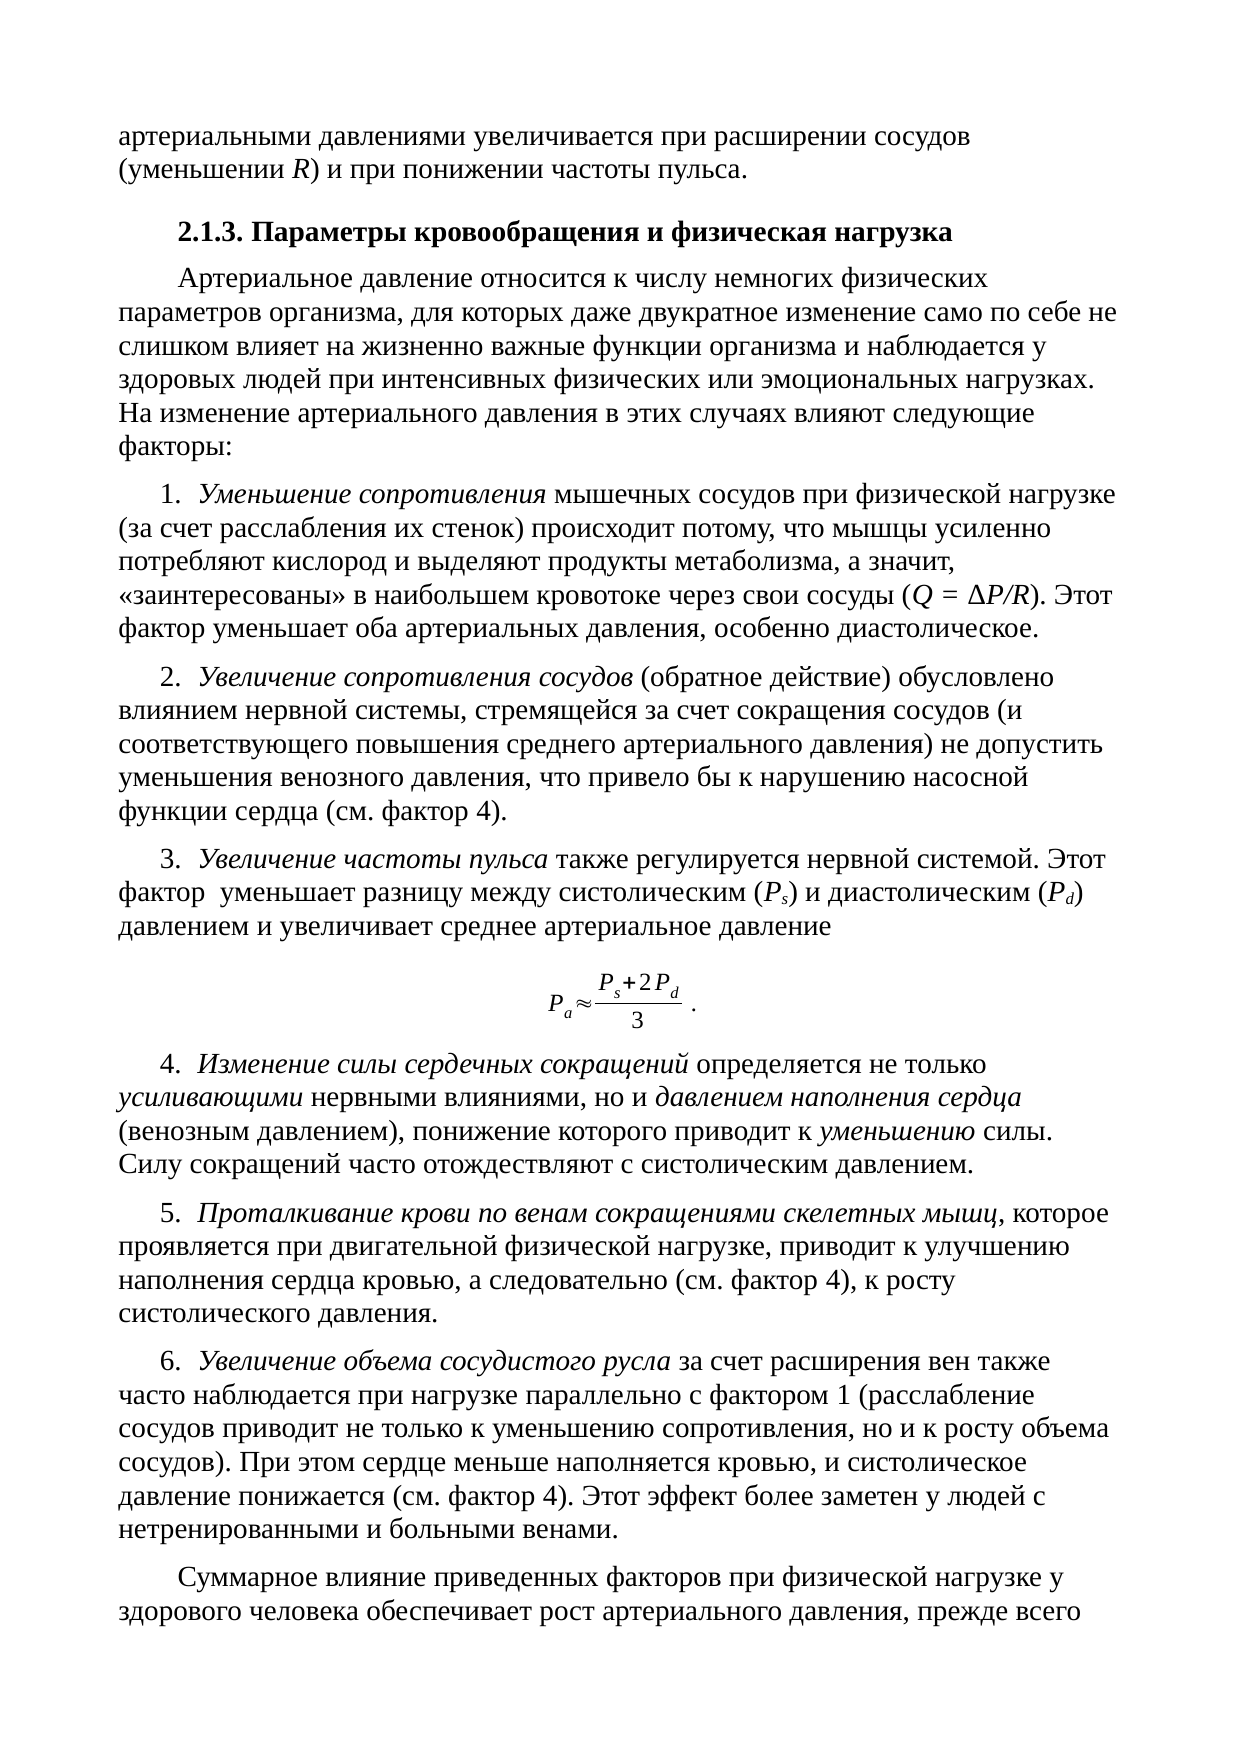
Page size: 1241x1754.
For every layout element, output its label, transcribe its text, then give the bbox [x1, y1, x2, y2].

list Изменение силы сердечных сокращений определяется не только усиливающими нервными влияниями, но и давлением наполнения сердца (венозным давлением), понижение которого приводит к уменьшению силы. Силу сокращений часто отождествляют с систолическим давлением. [118, 1046, 1122, 1180]
list Увеличение сопротивления сосудов (обратное действие) обусловлено влиянием нервной системы, стремящейся за счет сокращения сосудов (и соответствующего повышения среднего артериального давления) не допустить уменьшения венозного давления, что привело бы к нарушению насосной функции сердца (см. фактор 4.). [118, 659, 1122, 826]
list Проталкивание крови по венам сокращениями скелетных мышц, которое проявляется при двигательной физической нагрузке, приводит к улучшению наполнения сердца кровью, а следовательно (см. фактор 4.), к росту систолического давления. [118, 1195, 1122, 1329]
subtitle Параметры кровообращения и физическая нагрузка [177, 214, 1122, 248]
text Артериальное давление относится к числу немногих физических параметров организма, для которых даже двукратное изменение само по себе не слишком влияет на жизненно важные функции организма и наблюдается у здоровых людей при интенсивных физических или эмоциональных нагрузках. На изменение артериального давления в этих случаях влияют следующие факторы: [118, 261, 1122, 462]
text артериальными давлениями увеличивается при расширении сосудов (уменьшении R) и при понижении частоты пульса. [118, 118, 1122, 185]
list Увеличение объема сосудистого русла за счет расширения вен также часто наблюдается при нагрузке параллельно с фактором 1. (расслабление сосудов приводит не только к уменьшению сопротивления, но и к росту объема сосудов). При этом сердце меньше наполняется кровью, и систолическое давление понижается (см. фактор 4.). Этот эффект более заметен у людей с нетренированными и больными венами. [118, 1343, 1122, 1545]
list Увеличение частоты пульса также регулируется нервной системой. Этот фактор уменьшает разницу между систолическим (Ps) и диастолическим (Pd) давлением и увеличивает среднее артериальное давление [118, 841, 1122, 942]
text . [118, 969, 1122, 1033]
list Уменьшение сопротивления мышечных сосудов при физической нагрузке (за счет расслабления их стенок) происходит потому, что мышцы усиленно потребляют кислород и выделяют продукты метаболизма, а значит, «заинтересованы» в наибольшем кровотоке через свои сосуды (Q = ΔP/R). Этот фактор уменьшает оба артериальных давления, особенно диастолическое. [118, 476, 1122, 644]
text Суммарное влияние приведенных факторов при физической нагрузке у здорового человека обеспечивает рост артериального давления, прежде всего систолического. Например, после физической нагрузки фактор 5., отсутствует, а факторы нервной регуляции (2.–4., которые также повышали давление при нагрузке) быстро ослабевают. Напротив, факторы уменьшения давления 1. и 6. ослабевают медленно, особенно у нетренированных людей (в частности, мышцы медленно восстанавливают свой баланс и требуют интенсивного кровоснабжения). В результате после нагрузки артериальное давление (особенно диастолическое) может понизиться. [118, 1559, 1122, 1626]
